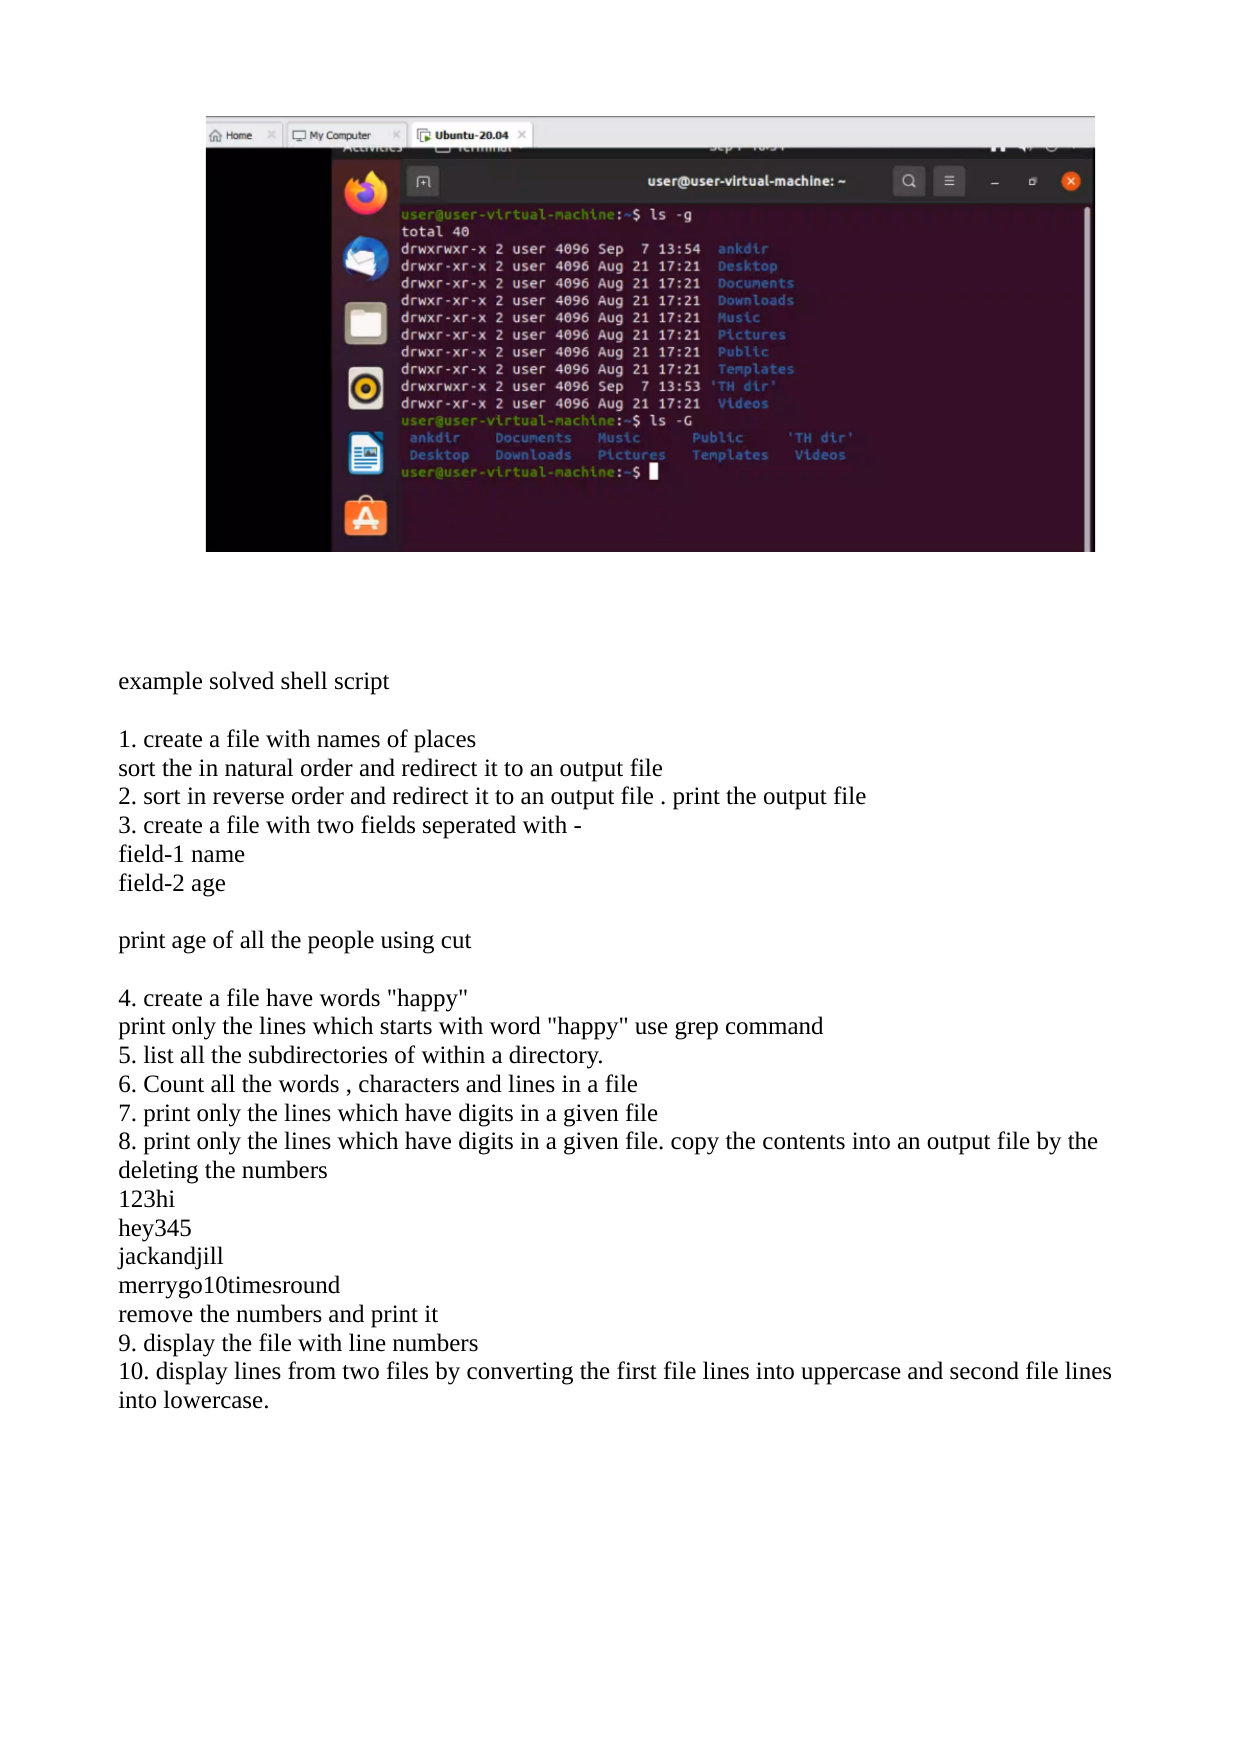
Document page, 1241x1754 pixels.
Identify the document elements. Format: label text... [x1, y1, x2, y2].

text 5. list all the subdirectories of within a directory. [118, 1040, 1122, 1069]
text 1. create a file with names of places sort the in natural order and redirect it to an output file [118, 724, 1122, 781]
text 8. print only the lines which have digits in a given file. copy the contents into an output file by the deleting the numbers [118, 1126, 1122, 1184]
text 3. create a file with two fields seperated with - field-1 name field-2 age [118, 810, 1122, 896]
text 9. display the file with line numbers [118, 1328, 1122, 1356]
text example solved shell script [118, 666, 1122, 695]
text 10. display lines from two files by converting the first file lines into uppercase and second file lines into lowercase. [118, 1356, 1122, 1414]
text 7. print only the lines which have digits in a given file [118, 1098, 1122, 1126]
picture [205, 116, 1096, 552]
text print age of all the people using cut [118, 896, 1122, 954]
text remove the numbers and print it [118, 1299, 1122, 1328]
text 2. sort in reverse order and redirect it to an output file . print the output file [118, 781, 1122, 810]
text 4. create a file have words "happy" print only the lines which starts with word "happy" use grep command [118, 954, 1122, 1040]
text 123hi hey345 jackandjill merrygo10timesround [118, 1184, 1122, 1299]
text 6. Count all the words , characters and lines in a file [118, 1069, 1122, 1098]
